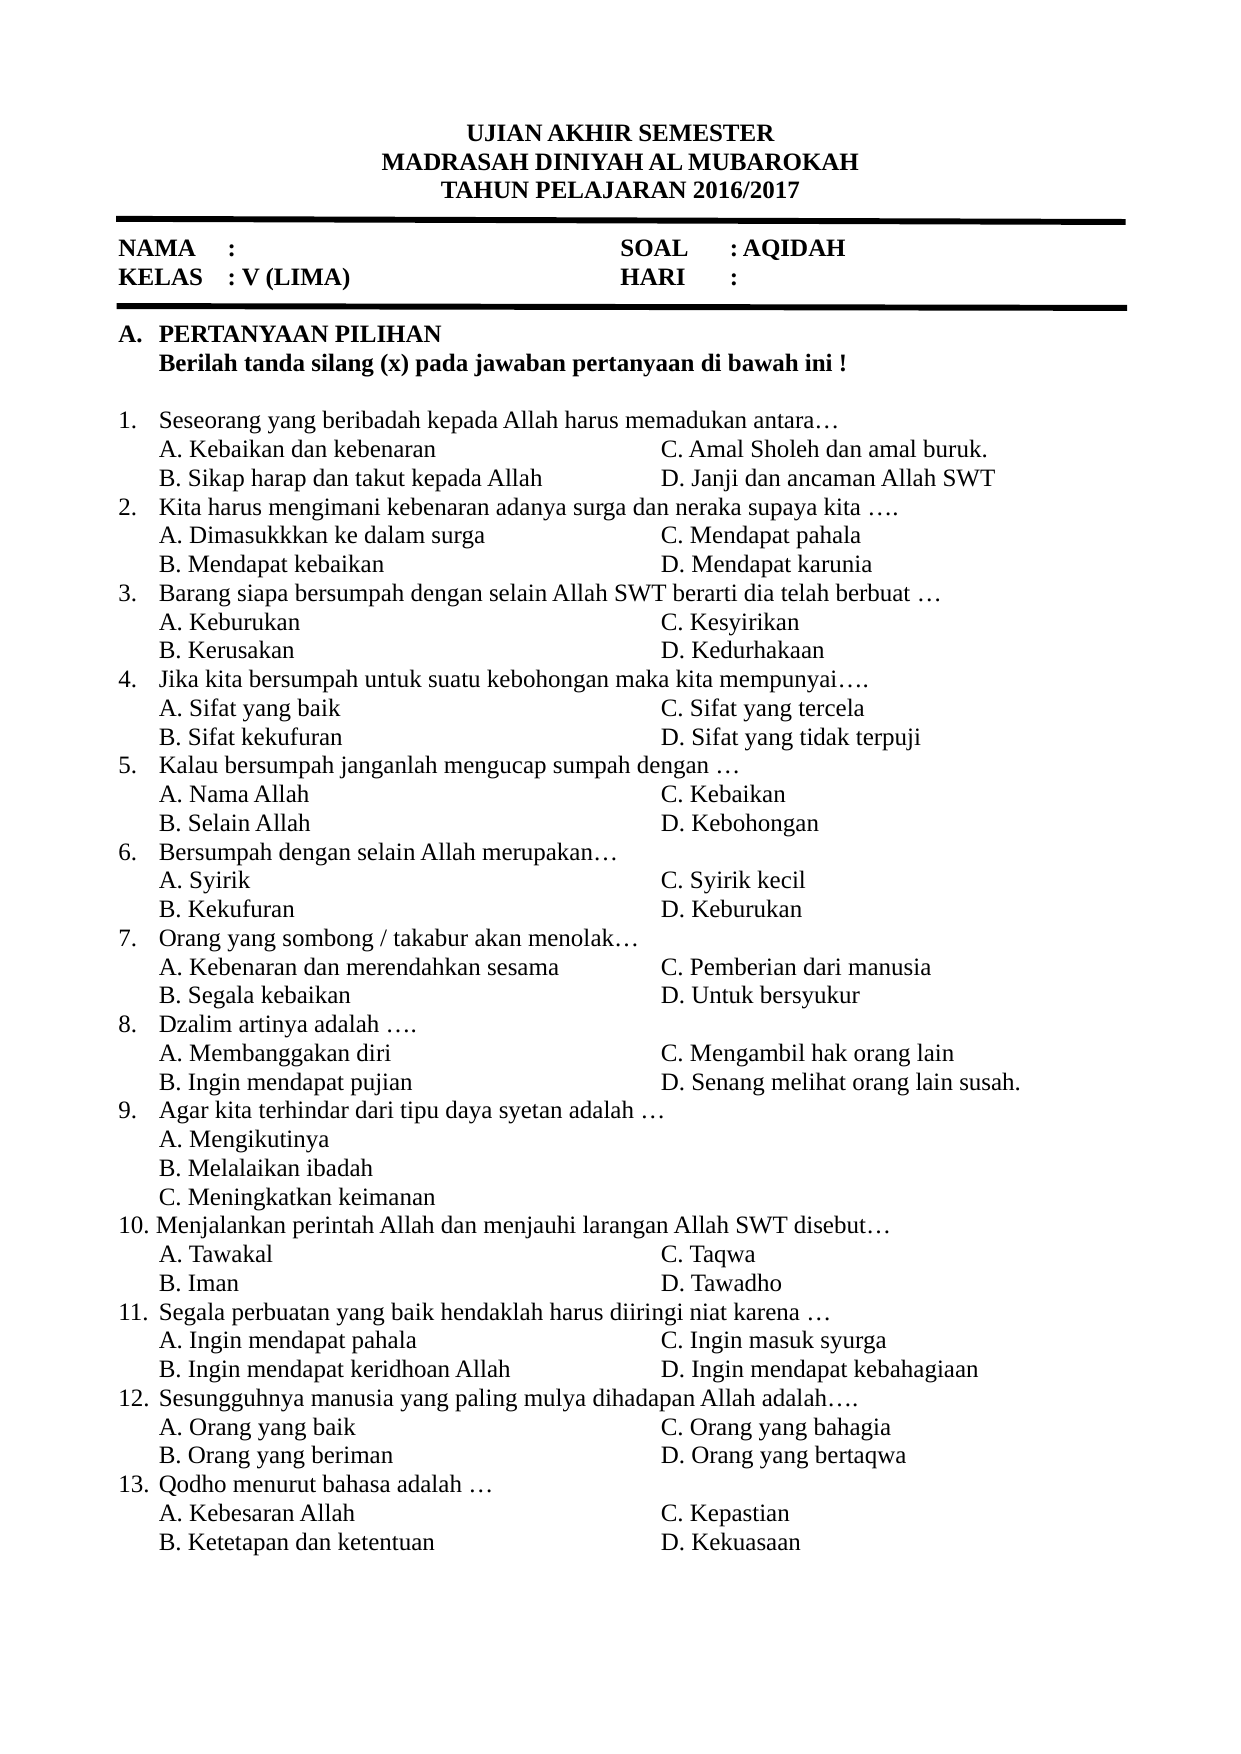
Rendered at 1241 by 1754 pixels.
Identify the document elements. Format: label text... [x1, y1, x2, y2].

text UJIAN AKHIR SEMESTER [118, 118, 1122, 147]
text NAMA : [118, 233, 620, 262]
text A. Orang yang baik [118, 1412, 620, 1441]
text D. Ingin mendapat kebahagiaan [620, 1354, 1122, 1383]
text 3. Barang siapa bersumpah dengan selain Allah SWT berarti dia telah berbuat … [118, 578, 1122, 607]
text B. Kekufuran [118, 894, 620, 923]
text C. Mendapat pahala [620, 521, 1122, 549]
text KELAS : V (LIMA) [118, 262, 620, 291]
text A. Nama Allah [118, 779, 620, 808]
text C. Orang yang bahagia [620, 1412, 1122, 1441]
text 7. Orang yang sombong / takabur akan menolak… [118, 923, 1122, 952]
text B. Ingin mendapat keridhoan Allah [118, 1354, 620, 1383]
text C. Pemberian dari manusia [620, 952, 1122, 981]
text D. Untuk bersyukur [620, 981, 1122, 1009]
text C. Kebaikan [620, 779, 1122, 808]
text MADRASAH DINIYAH AL MUBAROKAH [118, 147, 1122, 176]
text HARI : [620, 262, 1122, 291]
text D. Keburukan [620, 894, 1122, 923]
text A. Ingin mendapat pahala [118, 1326, 620, 1354]
text B. Kerusakan [118, 636, 620, 664]
text D. Sifat yang tidak terpuji [620, 722, 1122, 751]
text 5. Kalau bersumpah janganlah mengucap sumpah dengan … [118, 751, 1122, 779]
text D. Janji dan ancaman Allah SWT [620, 463, 1122, 492]
text B. Mendapat kebaikan [118, 549, 620, 578]
text 9. Agar kita terhindar dari tipu daya syetan adalah … [118, 1096, 1122, 1124]
text 8. Dzalim artinya adalah …. [118, 1009, 1122, 1038]
text B. Orang yang beriman [118, 1441, 620, 1469]
text B. Melalaikan ibadah [118, 1153, 1122, 1182]
text A. Dimasukkkan ke dalam surga [118, 521, 620, 549]
text C. Meningkatkan keimanan [118, 1182, 1122, 1211]
text C. Mengambil hak orang lain [620, 1038, 1122, 1067]
text A. Kebaikan dan kebenaran [118, 434, 620, 463]
text 4. Jika kita bersumpah untuk suatu kebohongan maka kita mempunyai…. [118, 664, 1122, 693]
text 12. Sesungguhnya manusia yang paling mulya dihadapan Allah adalah…. [118, 1383, 1122, 1412]
text A. Kebesaran Allah [118, 1498, 620, 1527]
text A. PERTANYAAN PILIHAN [118, 319, 1122, 348]
text D. Tawadho [620, 1268, 1122, 1297]
text 2. Kita harus mengimani kebenaran adanya surga dan neraka supaya kita …. [118, 492, 1122, 521]
text 10. Menjalankan perintah Allah dan menjauhi larangan Allah SWT disebut… [118, 1211, 1122, 1239]
text B. Segala kebaikan [118, 981, 620, 1009]
text D. Kedurhakaan [620, 636, 1122, 664]
text A. Kebenaran dan merendahkan sesama [118, 952, 620, 981]
text TAHUN PELAJARAN 2016/2017 [118, 176, 1122, 204]
text C. Taqwa [620, 1239, 1122, 1268]
text B. Sifat kekufuran [118, 722, 620, 751]
text A. Sifat yang baik [118, 693, 620, 722]
text A. Keburukan [118, 607, 620, 636]
text C. Ingin masuk syurga [620, 1326, 1122, 1354]
text C. Amal Sholeh dan amal buruk. [620, 434, 1122, 463]
text A. Syirik [118, 866, 620, 894]
text D. Kekuasaan [620, 1527, 1122, 1556]
text C. Syirik kecil [620, 866, 1122, 894]
text 13. Qodho menurut bahasa adalah … [118, 1469, 1122, 1498]
text 11. Segala perbuatan yang baik hendaklah harus diiringi niat karena … [118, 1297, 1122, 1326]
text C. Kesyirikan [620, 607, 1122, 636]
text A. Tawakal [118, 1239, 620, 1268]
text D. Mendapat karunia [620, 549, 1122, 578]
text A. Membanggakan diri [118, 1038, 620, 1067]
text 1. Seseorang yang beribadah kepada Allah harus memadukan antara… [118, 406, 1122, 434]
text C. Sifat yang tercela [620, 693, 1122, 722]
text Berilah tanda silang (x) pada jawaban pertanyaan di bawah ini ! [118, 348, 1122, 377]
text D. Kebohongan [620, 808, 1122, 837]
text A. Mengikutinya [118, 1124, 1122, 1153]
text B. Ingin mendapat pujian [118, 1067, 620, 1096]
text B. Selain Allah [118, 808, 620, 837]
text D. Senang melihat orang lain susah. [620, 1067, 1122, 1096]
text 6. Bersumpah dengan selain Allah merupakan… [118, 837, 1122, 866]
text B. Ketetapan dan ketentuan [118, 1527, 620, 1556]
text B. Sikap harap dan takut kepada Allah [118, 463, 620, 492]
text C. Kepastian [620, 1498, 1122, 1527]
text D. Orang yang bertaqwa [620, 1441, 1122, 1469]
text B. Iman [118, 1268, 620, 1297]
text SOAL : AQIDAH [620, 233, 1122, 262]
